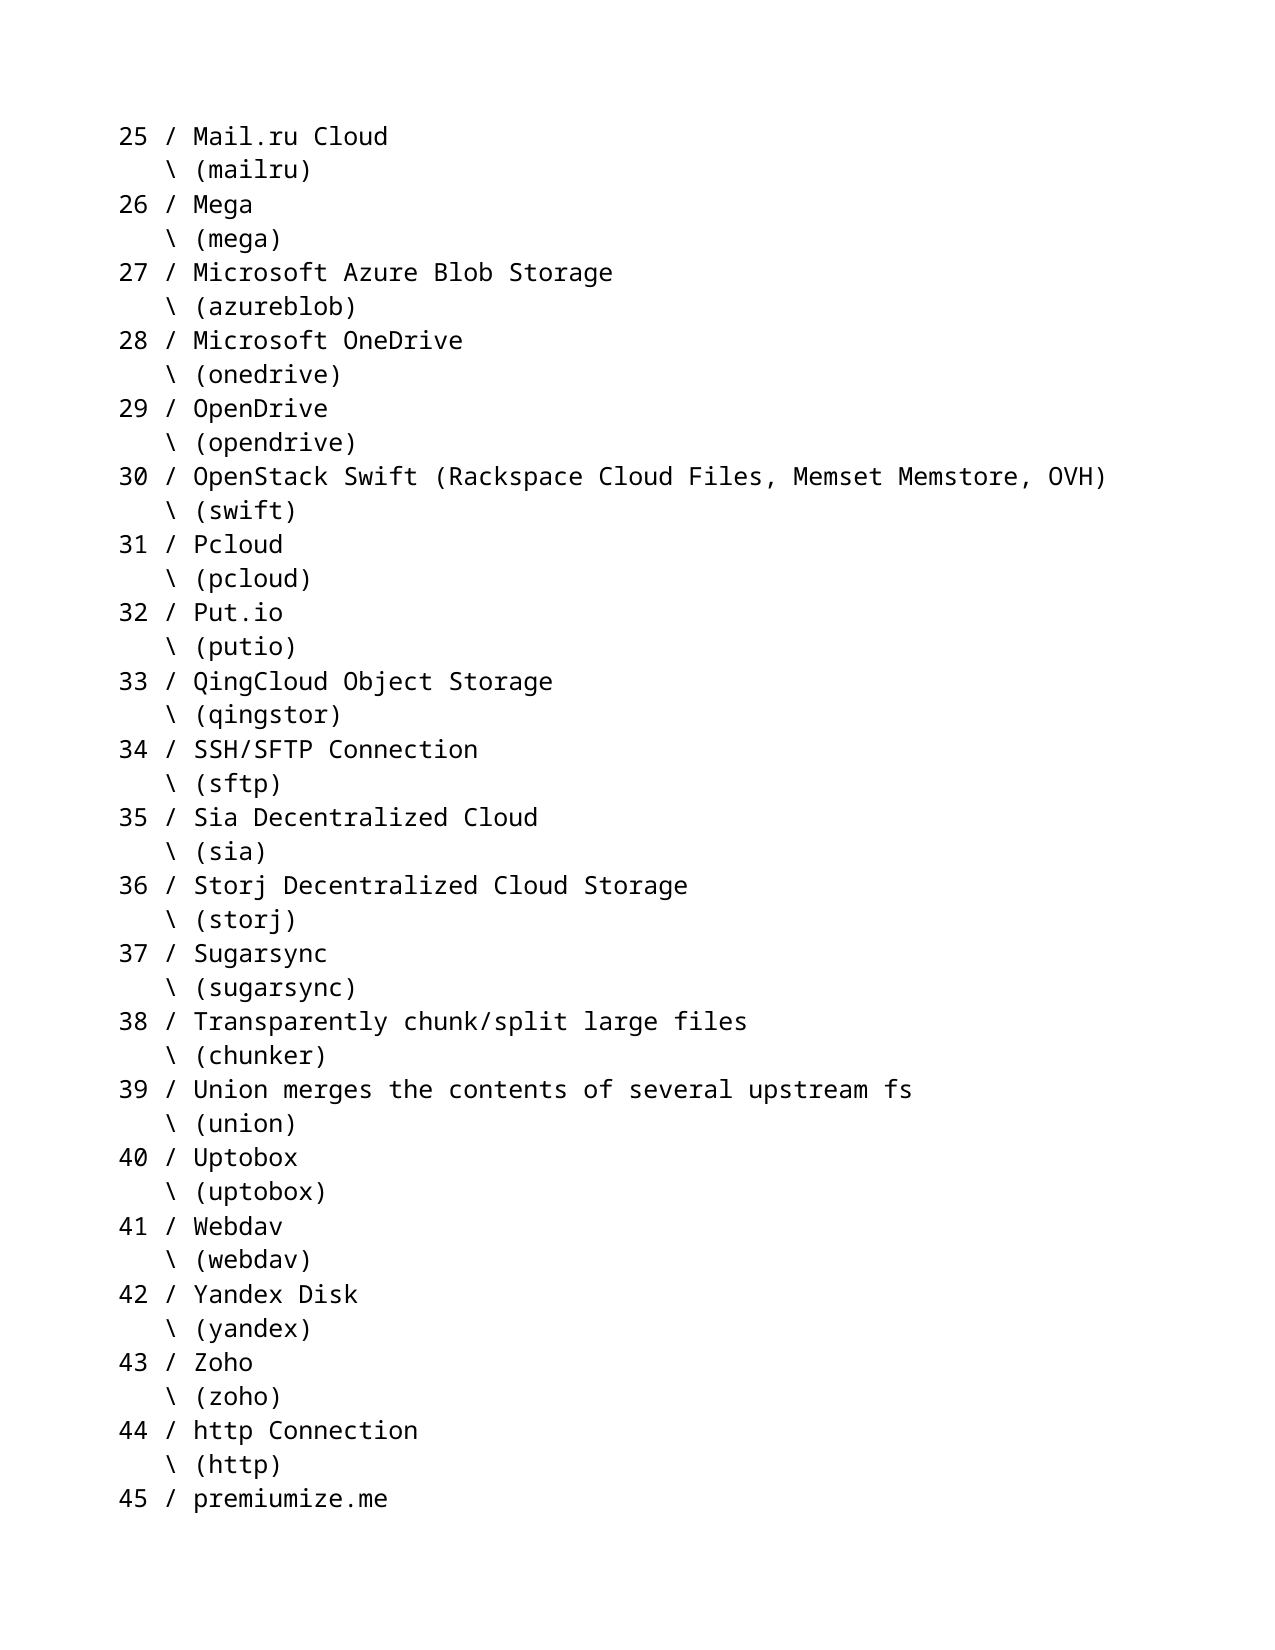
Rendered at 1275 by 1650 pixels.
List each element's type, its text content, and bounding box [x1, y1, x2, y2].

text 43 / Zoho [118, 1344, 1157, 1378]
text 36 / Storj Decentralized Cloud Storage [118, 867, 1157, 902]
text 25 / Mail.ru Cloud [118, 118, 1157, 152]
text \ (union) [118, 1106, 1157, 1140]
text \ (sftp) [118, 765, 1157, 799]
text \ (webdav) [118, 1242, 1157, 1276]
text \ (storj) [118, 902, 1157, 936]
text 34 / SSH/SFTP Connection [118, 731, 1157, 765]
text 29 / OpenDrive [118, 391, 1157, 425]
text 41 / Webdav [118, 1208, 1157, 1242]
text \ (onedrive) [118, 357, 1157, 391]
text \ (qingstor) [118, 697, 1157, 731]
text \ (uptobox) [118, 1174, 1157, 1208]
text 45 / premiumize.me [118, 1481, 1157, 1515]
text \ (http) [118, 1447, 1157, 1481]
text 30 / OpenStack Swift (Rackspace Cloud Files, Memset Memstore, OVH) [118, 459, 1157, 493]
text \ (mailru) [118, 152, 1157, 186]
text \ (pcloud) [118, 561, 1157, 595]
text 33 / QingCloud Object Storage [118, 663, 1157, 697]
text 26 / Mega [118, 186, 1157, 220]
text \ (azureblob) [118, 288, 1157, 322]
text 42 / Yandex Disk [118, 1276, 1157, 1310]
text \ (sugarsync) [118, 970, 1157, 1004]
text \ (chunker) [118, 1038, 1157, 1072]
text \ (zoho) [118, 1378, 1157, 1412]
text \ (opendrive) [118, 425, 1157, 459]
text 44 / http Connection [118, 1412, 1157, 1447]
text 40 / Uptobox [118, 1140, 1157, 1174]
text 32 / Put.io [118, 595, 1157, 629]
text \ (yandex) [118, 1310, 1157, 1344]
text 38 / Transparently chunk/split large files [118, 1004, 1157, 1038]
text 37 / Sugarsync [118, 936, 1157, 970]
text \ (putio) [118, 629, 1157, 663]
text 39 / Union merges the contents of several upstream fs [118, 1072, 1157, 1106]
text \ (mega) [118, 220, 1157, 254]
text 28 / Microsoft OneDrive [118, 322, 1157, 357]
text 31 / Pcloud [118, 527, 1157, 561]
text 35 / Sia Decentralized Cloud [118, 799, 1157, 833]
text 27 / Microsoft Azure Blob Storage [118, 254, 1157, 288]
text \ (sia) [118, 833, 1157, 867]
text \ (swift) [118, 493, 1157, 527]
